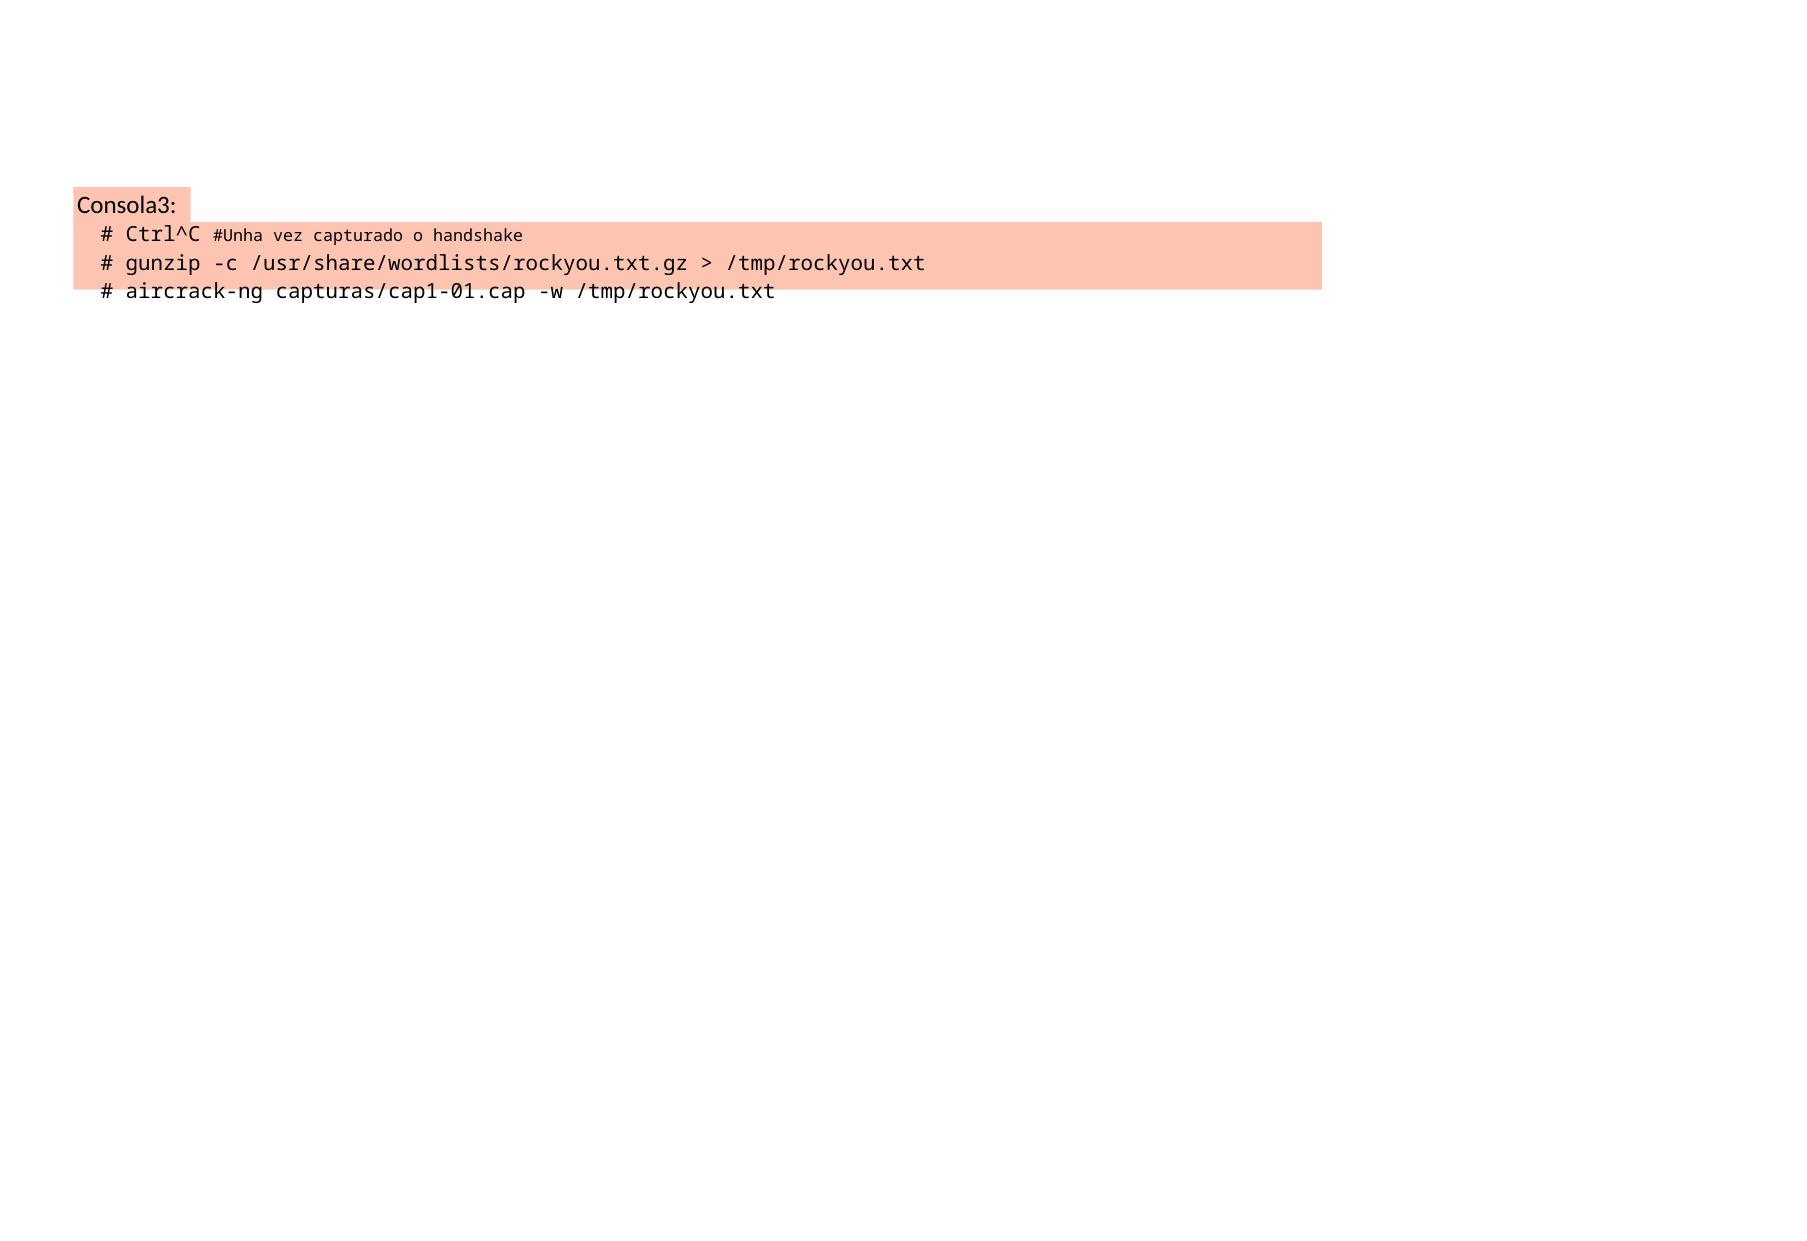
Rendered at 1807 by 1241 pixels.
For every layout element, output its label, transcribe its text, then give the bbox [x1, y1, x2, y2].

list # Ctrl^C #Unha vez capturado o handshake [65, 219, 1777, 248]
list # aircrack-ng capturas/cap1-01.cap -w /tmp/rockyou.txt [65, 276, 1777, 305]
list # gunzip -c /usr/share/wordlists/rockyou.txt.gz > /tmp/rockyou.txt [65, 248, 1777, 276]
list Consola3: [41, 189, 1777, 219]
